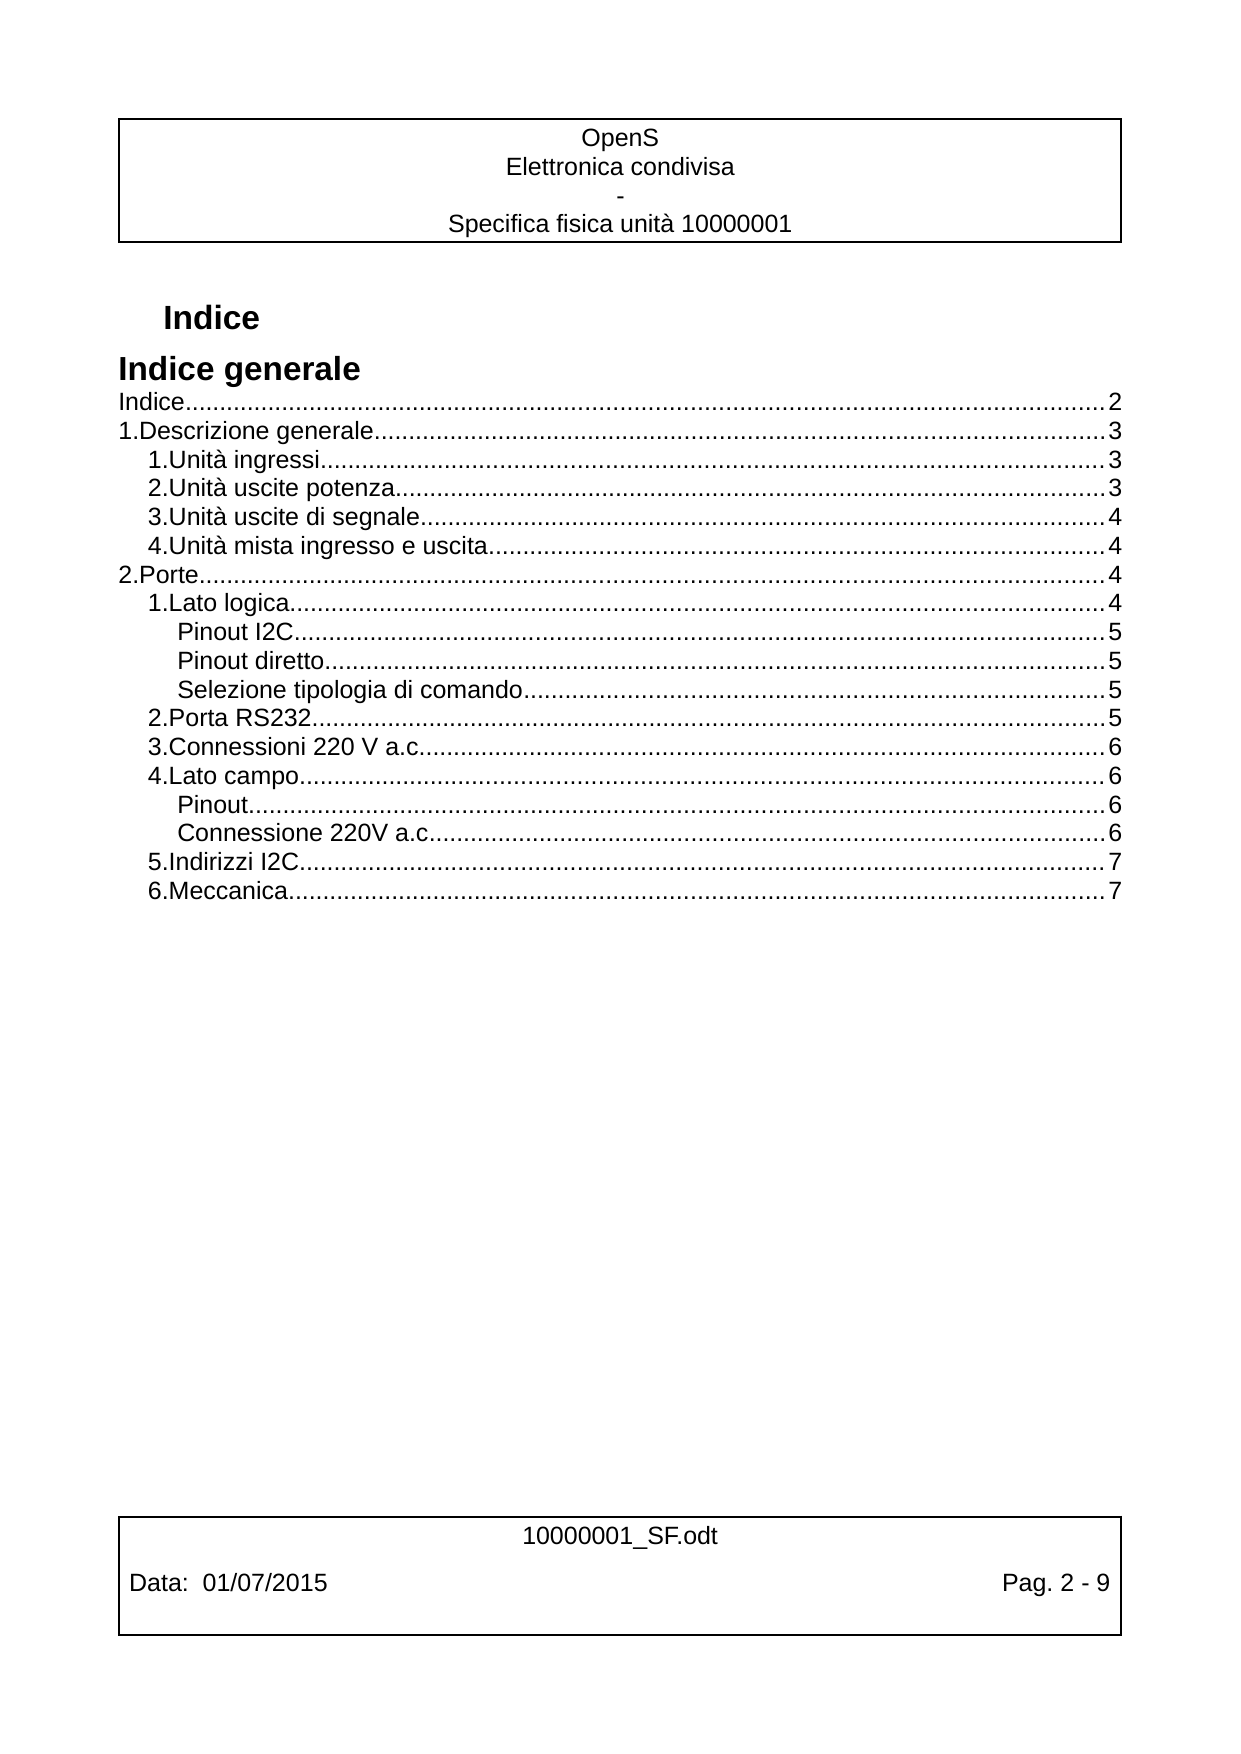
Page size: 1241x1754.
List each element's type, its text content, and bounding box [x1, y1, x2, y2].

text 6.Meccanica 7 [148, 876, 1122, 905]
text 3.Connessioni 220 V a.c. 6 [148, 732, 1122, 761]
text 1.Lato logica 4 [148, 588, 1122, 617]
text 3.Unità uscite di segnale 4 [148, 502, 1122, 531]
text 1.Descrizione generale 3 [118, 416, 1122, 445]
text 2.Porta RS232 5 [148, 703, 1122, 732]
text 1.Unità ingressi 3 [148, 445, 1122, 473]
text Pinout I2C 5 [177, 617, 1122, 646]
text Selezione tipologia di comando 5 [177, 675, 1122, 703]
subtitle Indice [118, 298, 1122, 336]
text 2.Porte 4 [118, 560, 1122, 588]
text Pinout 6 [177, 790, 1122, 818]
text 4.Unità mista ingresso e uscita 4 [148, 531, 1122, 560]
text Indice 2 [118, 387, 1122, 416]
text Connessione 220V a.c 6 [177, 818, 1122, 847]
text 5.Indirizzi I2C 7 [148, 847, 1122, 876]
subtitle Indice generale [118, 349, 1122, 387]
text 2.Unità uscite potenza 3 [148, 473, 1122, 502]
text Pinout diretto 5 [177, 646, 1122, 675]
text 4.Lato campo 6 [148, 761, 1122, 790]
